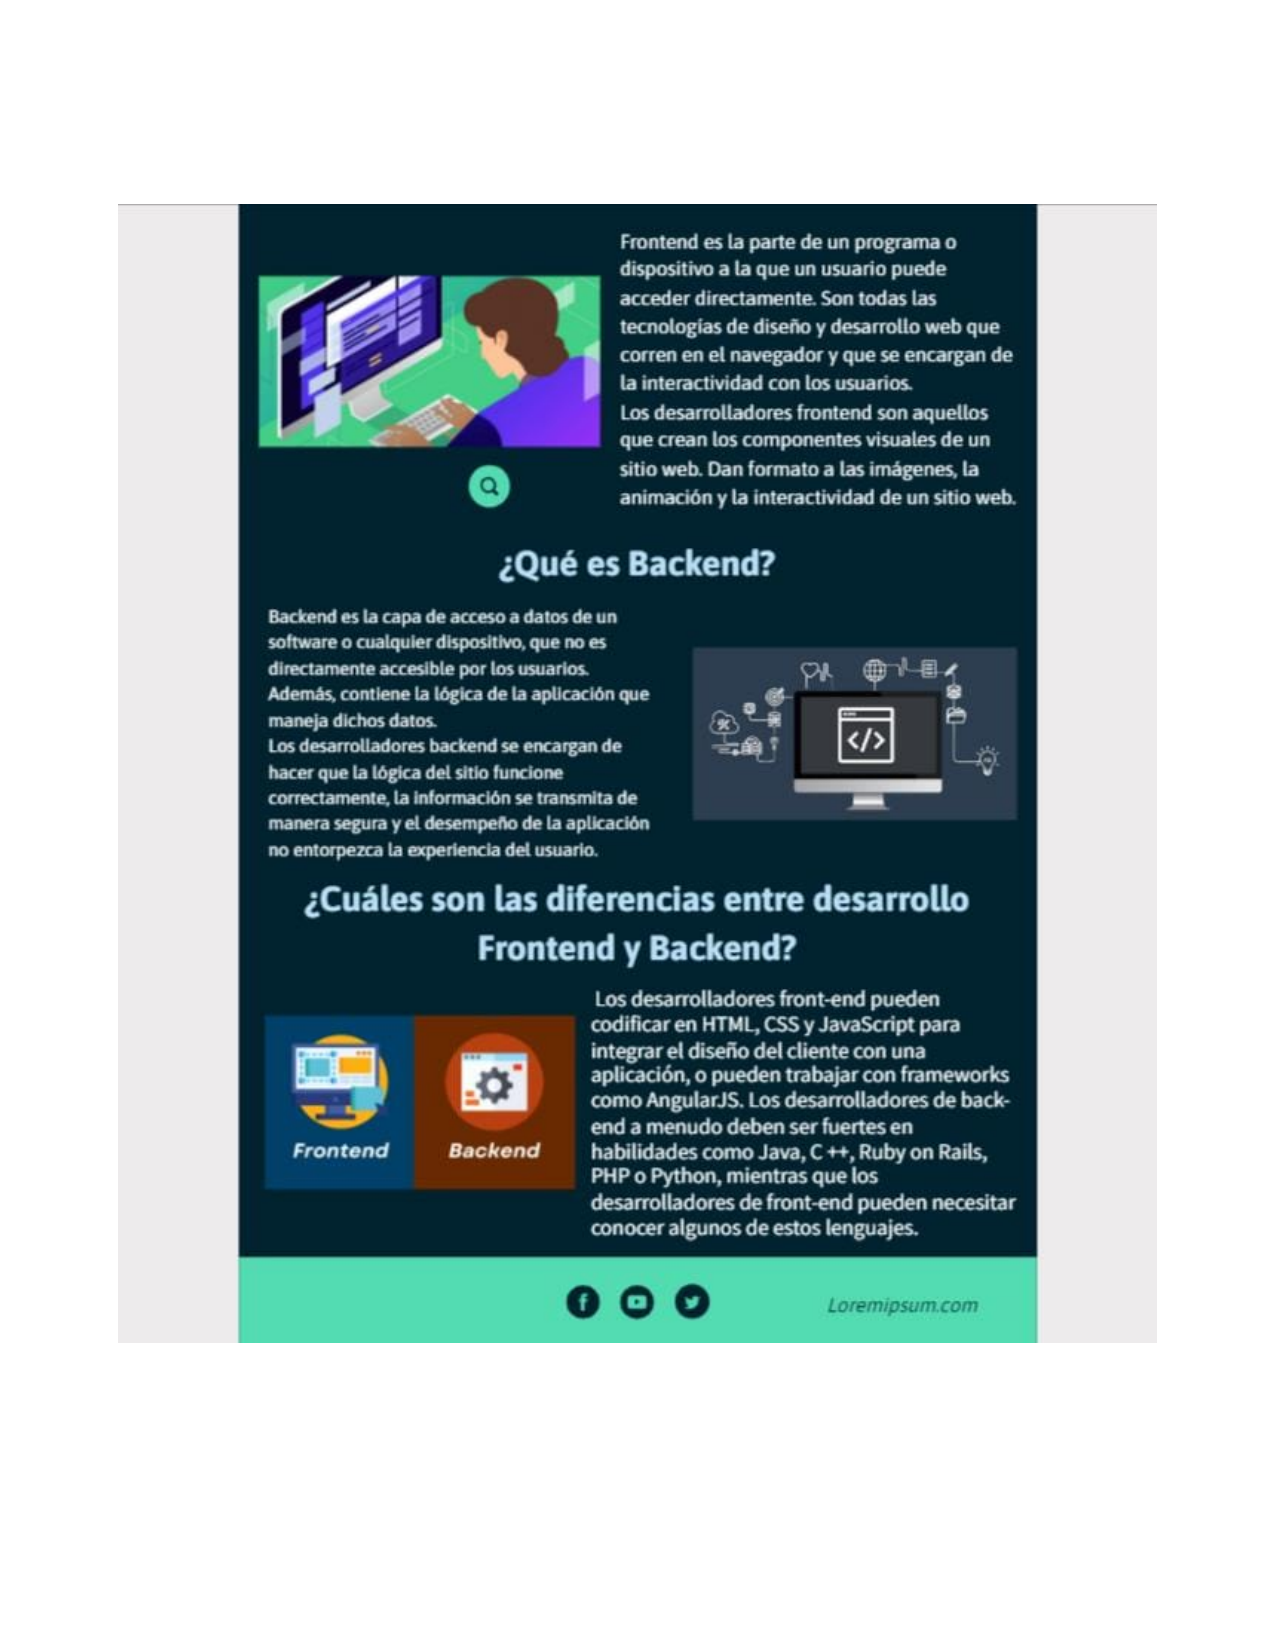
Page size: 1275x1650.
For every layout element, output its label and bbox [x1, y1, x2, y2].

picture [118, 204, 1157, 1343]
